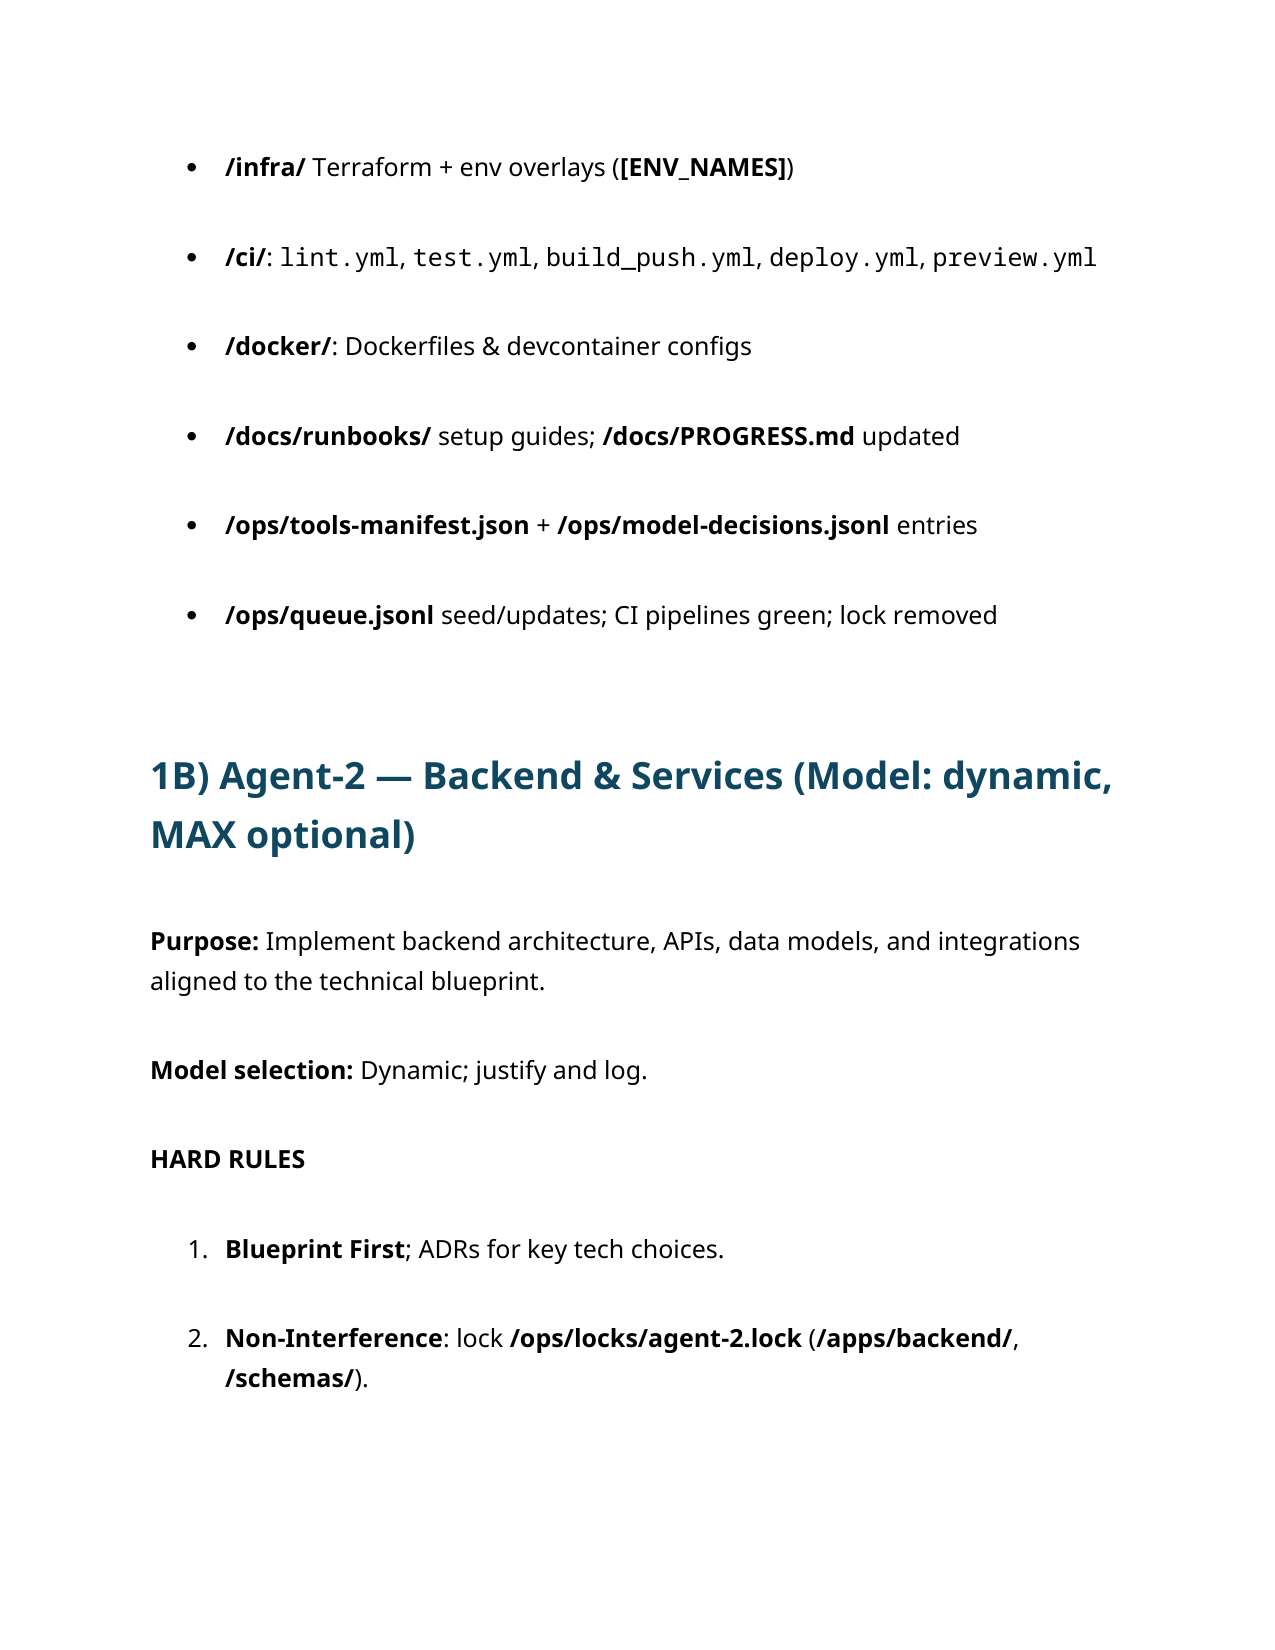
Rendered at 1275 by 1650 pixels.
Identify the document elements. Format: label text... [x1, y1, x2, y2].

list Non‑Interference: lock /ops/locks/agent‑2.lock (/apps/backend/, /schemas/). [187, 1321, 1125, 1394]
subtitle 1B) Agent‑2 — Backend & Services (Model: dynamic, MAX optional) [150, 749, 1125, 859]
text Purpose: Implement backend architecture, APIs, data models, and integrations aligned to the technical blueprint. [150, 924, 1125, 997]
list /docs/runbooks/ setup guides; /docs/PROGRESS.md updated [187, 418, 1125, 452]
text HARD RULES [150, 1142, 1125, 1176]
list /ci/: lint.yml, test.yml, build_push.yml, deploy.yml, preview.yml [187, 239, 1125, 273]
list /ops/tools‑manifest.json + /ops/model‑decisions.jsonl entries [187, 508, 1125, 542]
list Blueprint First; ADRs for key tech choices. [187, 1232, 1125, 1266]
list /docker/: Dockerfiles & devcontainer configs [187, 329, 1125, 363]
list /infra/ Terraform + env overlays ([ENV_NAMES]) [187, 150, 1125, 184]
list /ops/queue.jsonl seed/updates; CI pipelines green; lock removed [187, 597, 1125, 631]
text Model selection: Dynamic; justify and log. [150, 1053, 1125, 1087]
